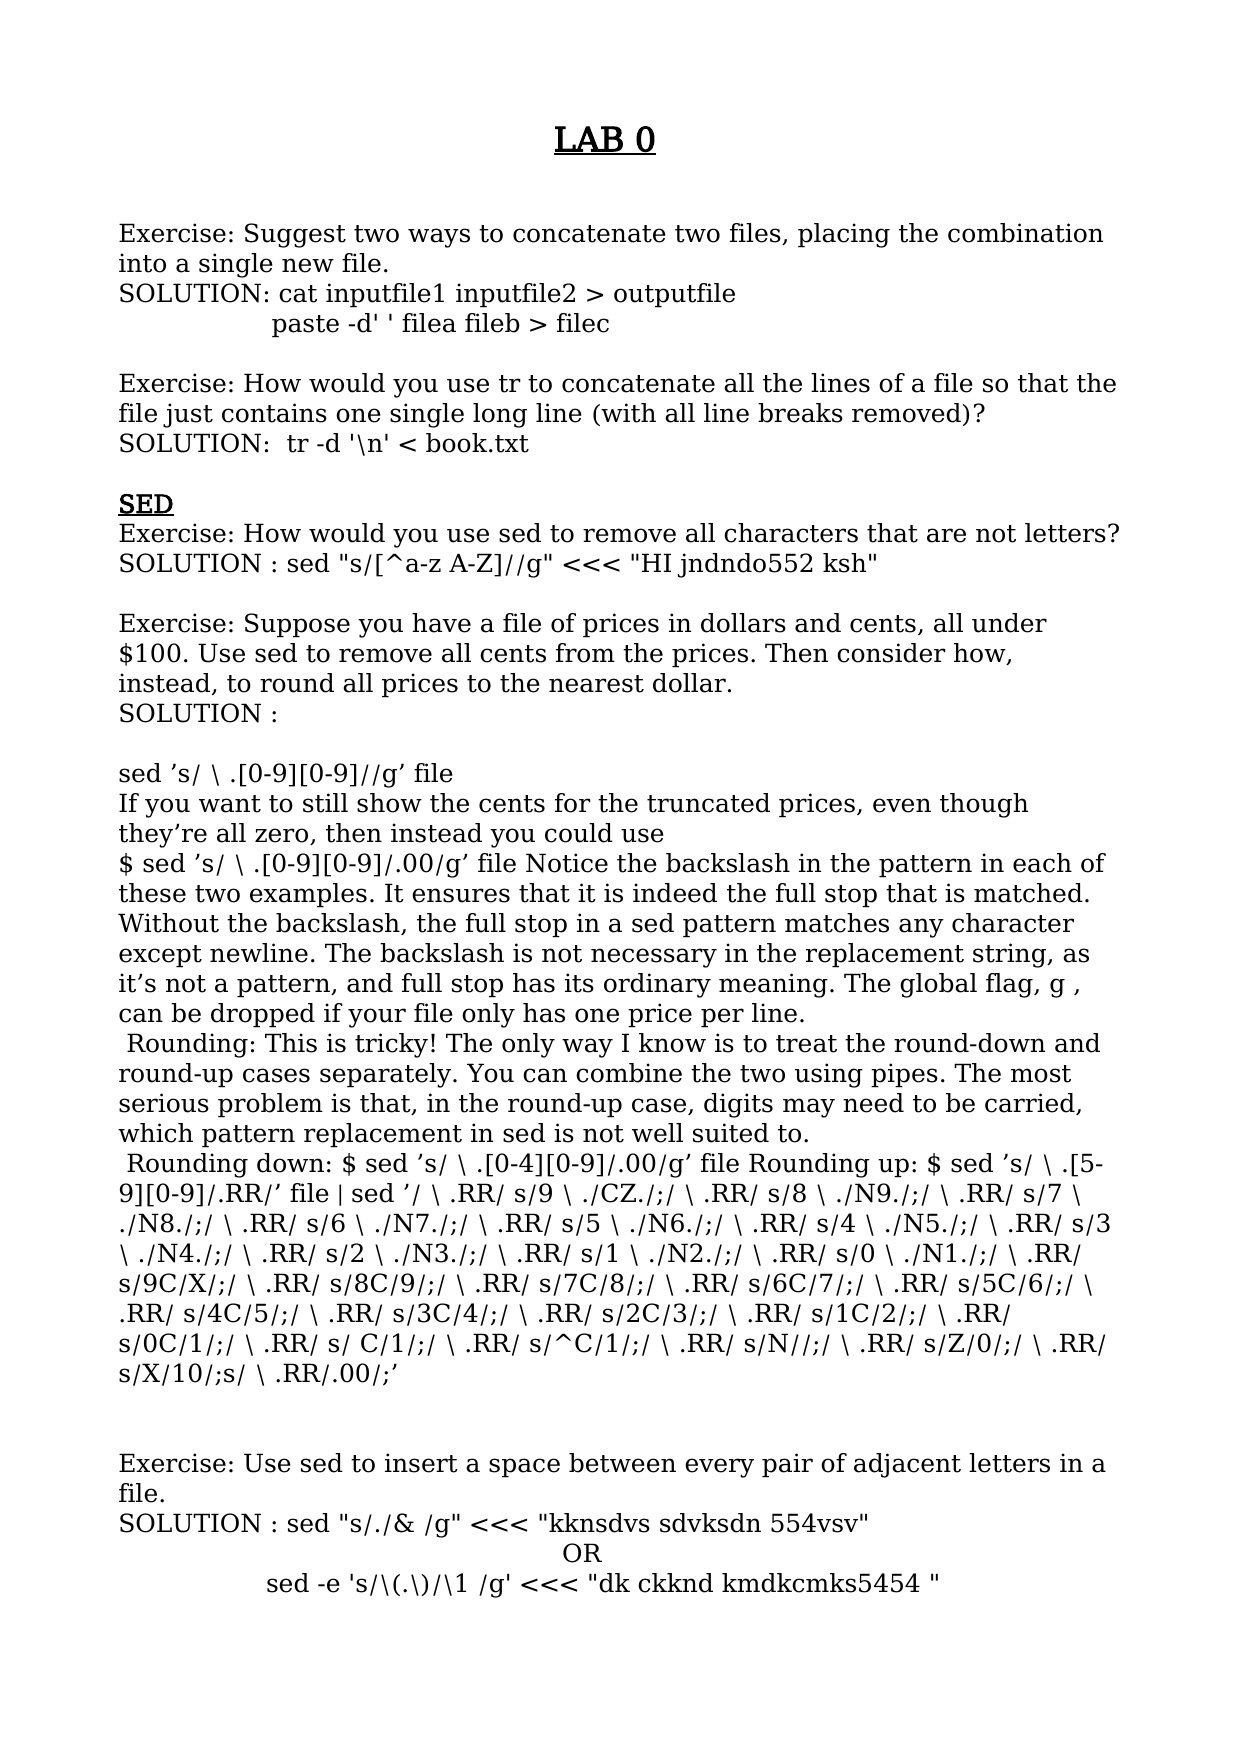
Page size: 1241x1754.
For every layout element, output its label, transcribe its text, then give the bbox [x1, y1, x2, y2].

text paste -d' ' filea fileb > filec [118, 308, 1122, 338]
text SOLUTION: tr -d '\n' < book.txt [118, 428, 1122, 458]
text LAB 0 [118, 118, 1122, 158]
text SOLUTION : sed "s/./& /g" <<< "kknsdvs sdvksdn 554vsv" [118, 1508, 1122, 1538]
text $ sed ’s/ \ .[0-9][0-9]/.00/g’ file Notice the backslash in the pattern in each of these two examples. It ensures that it is indeed the full stop that is matched. Without the backslash, the full stop in a sed pattern matches any character except newline. The backslash is not necessary in the replacement string, as it’s not a pattern, and full stop has its ordinary meaning. The global flag, g , can be dropped if your file only has one price per line. [118, 848, 1122, 1028]
text OR [118, 1538, 1122, 1568]
text Exercise: How would you use sed to remove all characters that are not letters? [118, 518, 1122, 548]
text SOLUTION : [118, 698, 1122, 728]
text SED [118, 488, 1122, 518]
text Exercise: Suggest two ways to concatenate two files, placing the combination into a single new file. [118, 218, 1122, 278]
text sed ’s/ \ .[0-9][0-9]//g’ file [118, 758, 1122, 788]
text Rounding: This is tricky! The only way I know is to treat the round-down and round-up cases separately. You can combine the two using pipes. The most serious problem is that, in the round-up case, digits may need to be carried, which pattern replacement in sed is not well suited to. [118, 1028, 1122, 1148]
text SOLUTION : sed "s/[^a-z A-Z]//g" <<< "HI jndndo552 ksh" [118, 548, 1122, 578]
text If you want to still show the cents for the truncated prices, even though they’re all zero, then instead you could use [118, 788, 1122, 848]
text SOLUTION: cat inputfile1 inputfile2 > outputfile [118, 278, 1122, 308]
text Rounding down: $ sed ’s/ \ .[0-4][0-9]/.00/g’ file Rounding up: $ sed ’s/ \ .[5-9][0-9]/.RR/’ file | sed ’/ \ .RR/ s/9 \ ./CZ./;/ \ .RR/ s/8 \ ./N9./;/ \ .RR/ s/7 \ ./N8./;/ \ .RR/ s/6 \ ./N7./;/ \ .RR/ s/5 \ ./N6./;/ \ .RR/ s/4 \ ./N5./;/ \ .RR/ s/3 \ ./N4./;/ \ .RR/ s/2 \ ./N3./;/ \ .RR/ s/1 \ ./N2./;/ \ .RR/ s/0 \ ./N1./;/ \ .RR/ s/9C/X/;/ \ .RR/ s/8C/9/;/ \ .RR/ s/7C/8/;/ \ .RR/ s/6C/7/;/ \ .RR/ s/5C/6/;/ \ .RR/ s/4C/5/;/ \ .RR/ s/3C/4/;/ \ .RR/ s/2C/3/;/ \ .RR/ s/1C/2/;/ \ .RR/ s/0C/1/;/ \ .RR/ s/ C/1/;/ \ .RR/ s/^C/1/;/ \ .RR/ s/N//;/ \ .RR/ s/Z/0/;/ \ .RR/ s/X/10/;s/ \ .RR/.00/;’ [118, 1148, 1122, 1388]
text Exercise: How would you use tr to concatenate all the lines of a file so that the file just contains one single long line (with all line breaks removed)? [118, 368, 1122, 428]
text Exercise: Use sed to insert a space between every pair of adjacent letters in a file. [118, 1448, 1122, 1508]
text sed -e 's/\(.\)/\1 /g' <<< "dk ckknd kmdkcmks5454 " [118, 1568, 1122, 1598]
text Exercise: Suppose you have a file of prices in dollars and cents, all under $100. Use sed to remove all cents from the prices. Then consider how, instead, to round all prices to the nearest dollar. [118, 608, 1122, 698]
